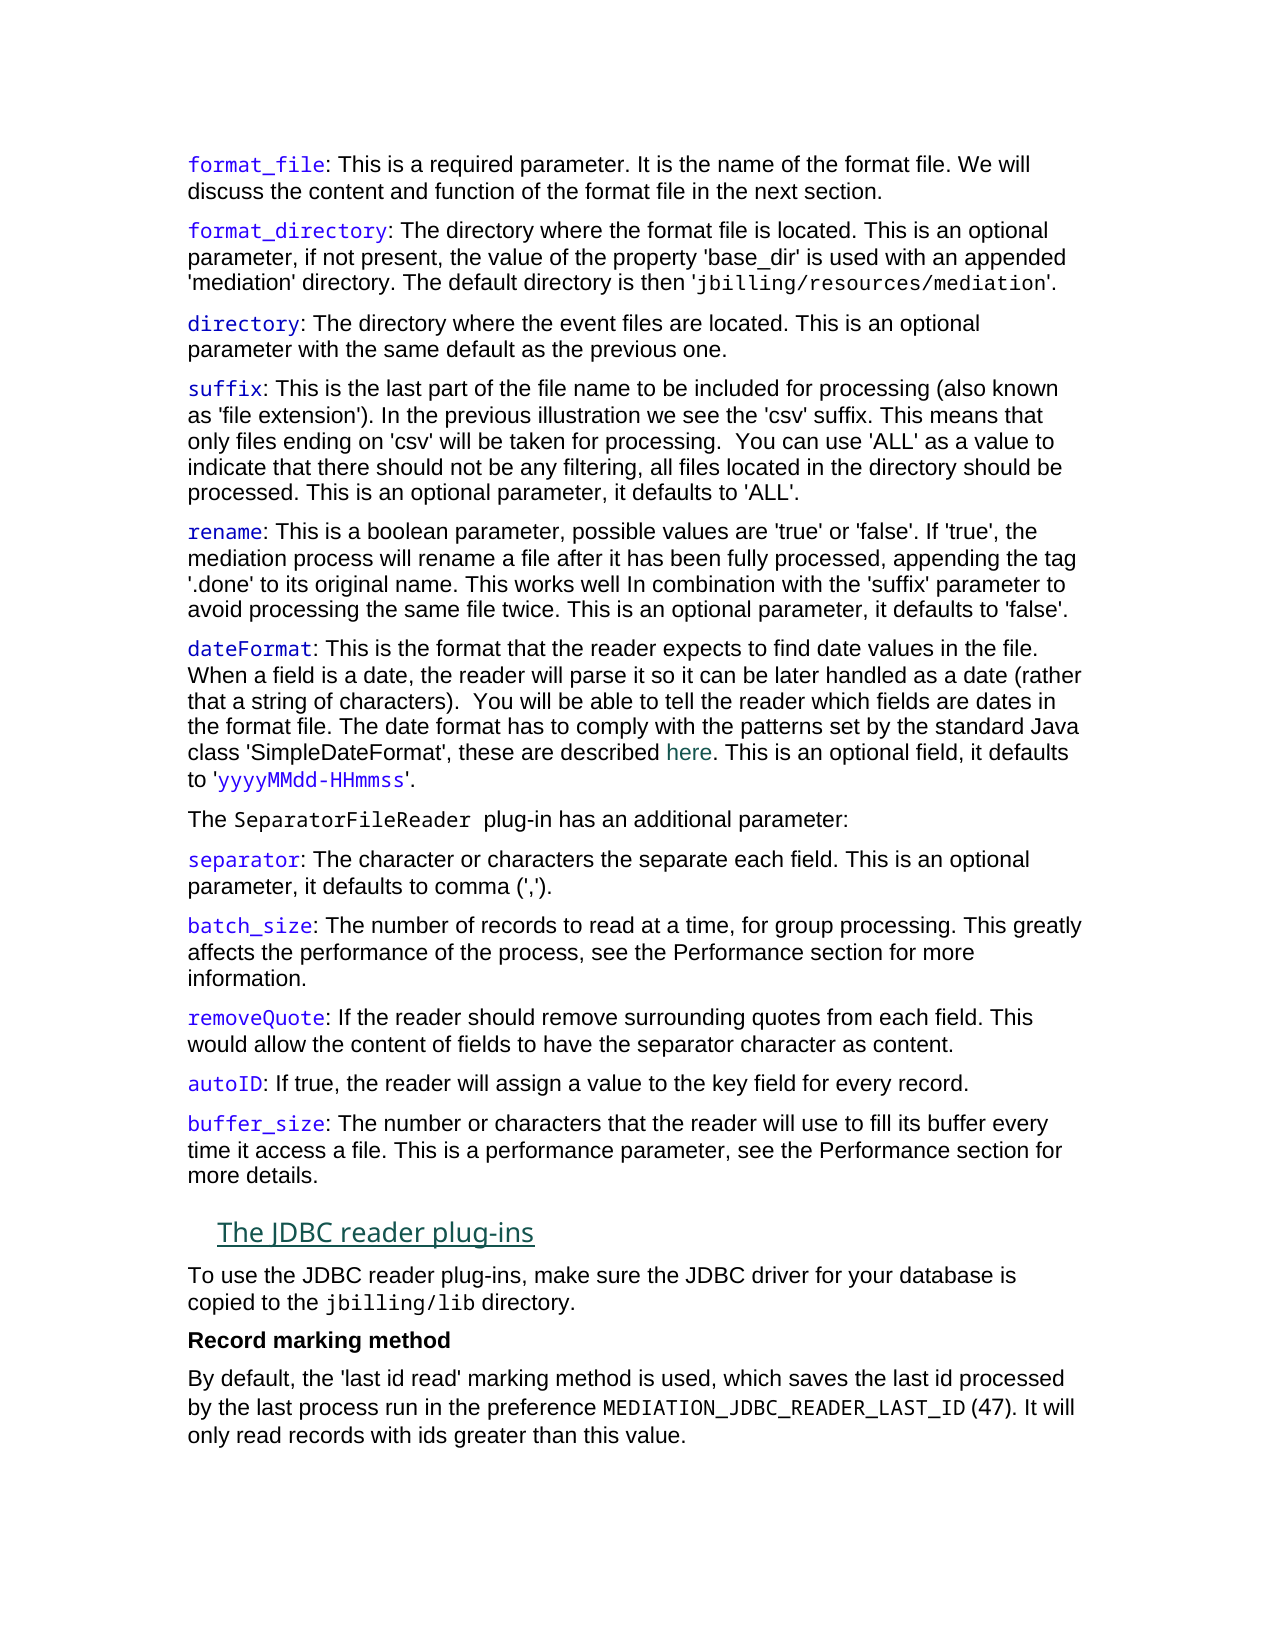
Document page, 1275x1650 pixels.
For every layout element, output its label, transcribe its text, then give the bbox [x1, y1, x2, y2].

text Record marking method [187, 1328, 1087, 1354]
text format_file: This is a required parameter. It is the name of the format file. We will discuss the content and function of the format file in the next section. [187, 150, 1087, 204]
text The SeparatorFileReader plug-in has an additional parameter: [187, 805, 1087, 834]
text separator: The character or characters the separate each field. This is an optional parameter, it defaults to comma (','). [187, 846, 1087, 900]
text To use the JDBC reader plug-ins, make sure the JDBC driver for your database is copied to the jbilling/lib directory. [187, 1262, 1087, 1316]
text rename: This is a boolean parameter, possible values are 'true' or 'false'. If 'true', the mediation process will rename a file after it has been fully processed, appending the tag '.done' to its original name. This works well In combination with the 'suffix' parameter to avoid processing the same file twice. This is an optional parameter, it defaults to 'false'. [187, 517, 1087, 622]
text buffer_size: The number or characters that the reader will use to fill its buffer every time it access a file. This is a performance parameter, see the Performance section for more details. [187, 1109, 1087, 1189]
text dateFormat: This is the format that the reader expects to find date values in the file. When a field is a date, the reader will parse it so it can be later handled as a date (rather that a string of characters). You will be able to tell the reader which fields are dates in the format file. The date format has to comply with the patterns set by the standard Java class 'SimpleDateFormat', these are described here. This is an optional field, it defaults to 'yyyyMMdd-HHmmss'. [187, 634, 1087, 794]
text batch_size: The number of records to read at a time, for group processing. This greatly affects the performance of the process, see the Performance section for more information. [187, 911, 1087, 991]
text removeQuote: If the reader should remove surrounding quotes from each field. This would allow the content of fields to have the separator character as content. [187, 1003, 1087, 1057]
text format_directory: The directory where the format file is located. This is an optional parameter, if not present, the value of the property 'base_dir' is used with an appended 'mediation' directory. The default directory is then 'jbilling/resources/mediation'. [187, 216, 1087, 297]
text By default, the 'last id read' marking method is used, which saves the last id processed by the last process run in the preference MEDIATION_JDBC_READER_LAST_ID (47). It will only read records with ids greater than this value. [187, 1366, 1087, 1448]
text autoID: If true, the reader will assign a value to the key field for every record. [187, 1069, 1087, 1097]
subtitle The JDBC reader plug-ins [217, 1214, 1087, 1251]
text directory: The directory where the event files are located. This is an optional parameter with the same default as the previous one. [187, 309, 1087, 363]
text suffix: This is the last part of the file name to be included for processing (also known as 'file extension'). In the previous illustration we see the 'csv' suffix. This means that only files ending on 'csv' will be taken for processing. You can use 'ALL' as a value to indicate that there should not be any filtering, all files located in the directory should be processed. This is an optional parameter, it defaults to 'ALL'. [187, 374, 1087, 505]
